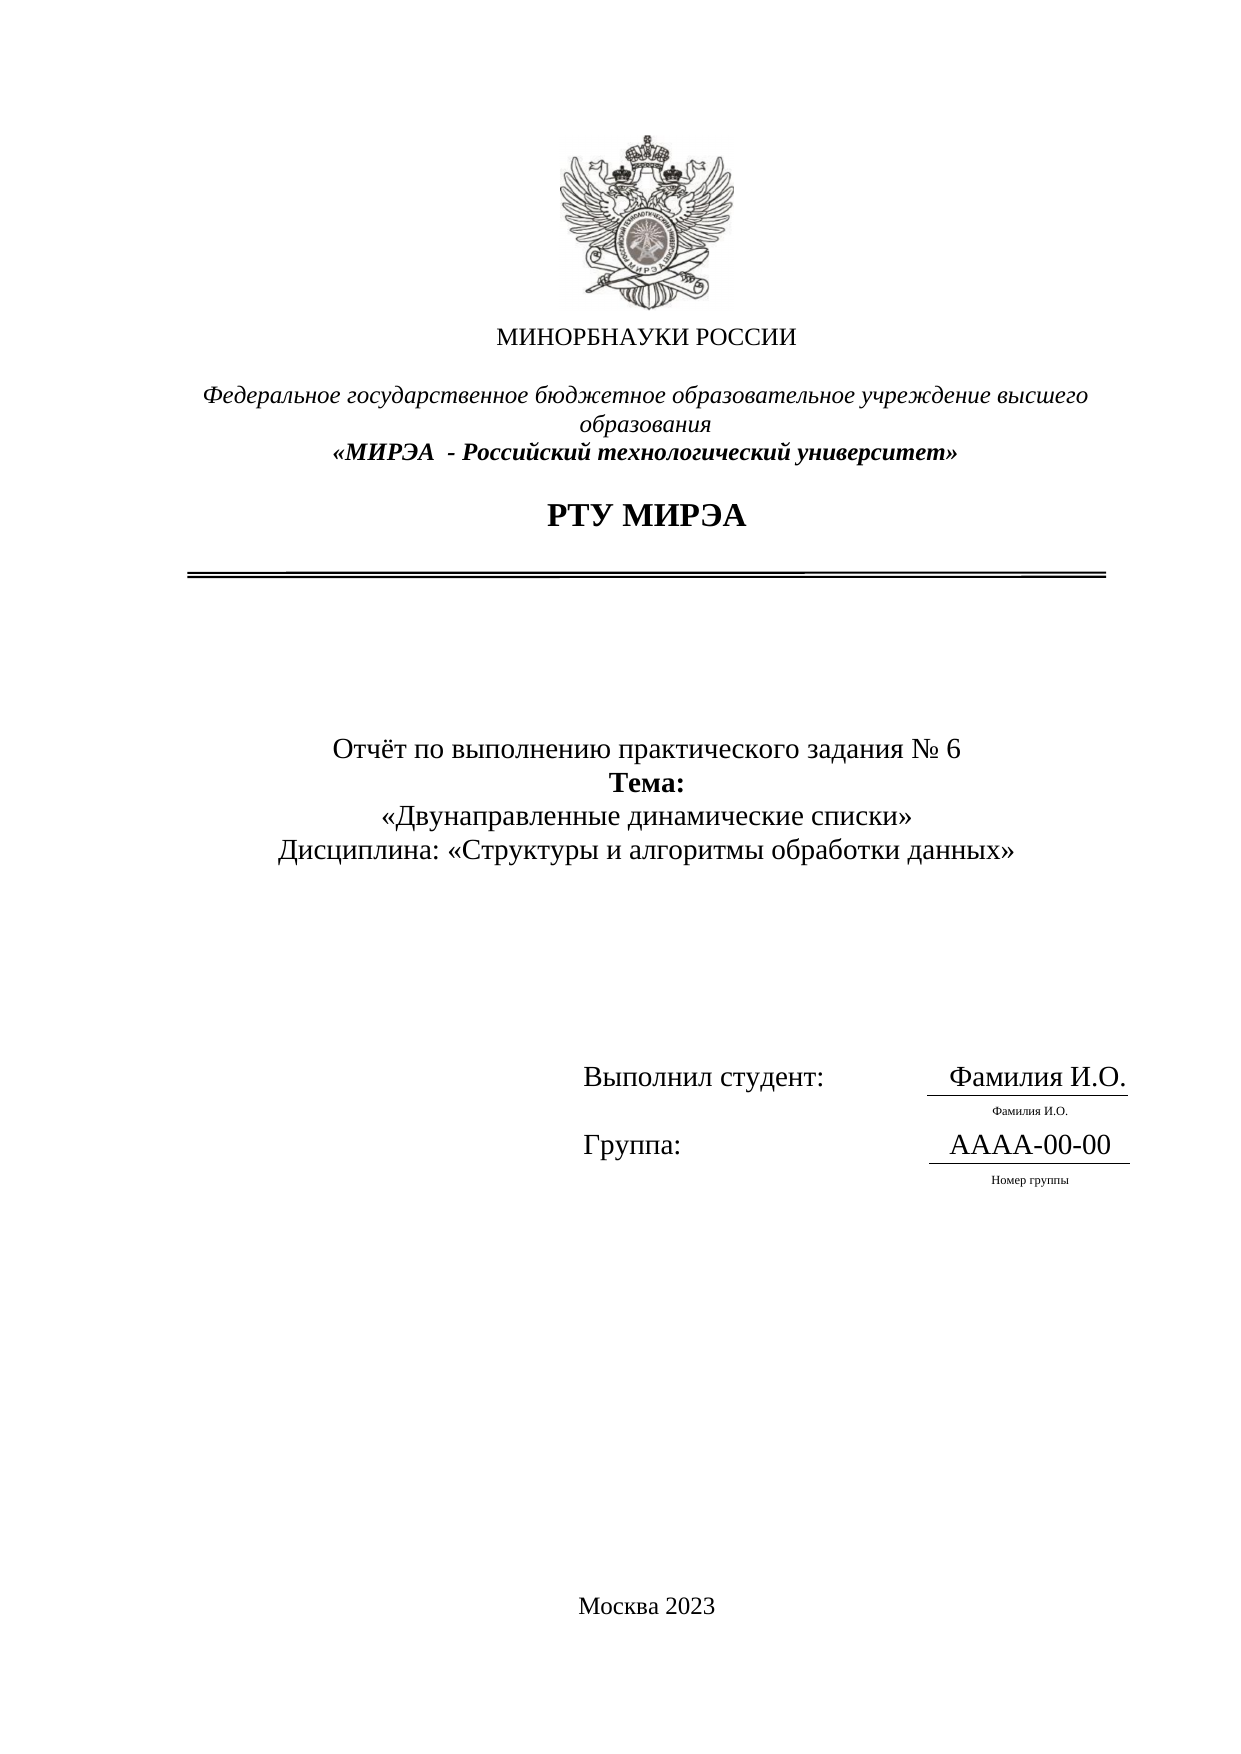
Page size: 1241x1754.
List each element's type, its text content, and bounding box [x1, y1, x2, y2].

text «МИРЭА - Российский технологический университет» [148, 437, 1146, 466]
text Федеральное государственное бюджетное образовательное учреждение высшего образования [148, 380, 1146, 437]
table_cell [148, 1167, 577, 1212]
table_cell [578, 1167, 914, 1212]
table_cell Группа: [578, 1122, 914, 1167]
text МИНОРБНАУКИ РОССИИ [148, 322, 1146, 351]
text Отчёт по выполнению практического задания № 6 [148, 731, 1146, 765]
table_cell Номер группы [914, 1167, 1146, 1212]
table_cell АААА-00-00 [914, 1122, 1146, 1167]
text «Двунаправленные динамические списки» [148, 798, 1146, 832]
table_header Фамилия И.О. [914, 1053, 1146, 1098]
picture [559, 135, 734, 311]
text Тема: [148, 765, 1146, 798]
table_cell [148, 1098, 577, 1122]
text Москва 2023 [148, 1591, 1146, 1619]
table_header Выполнил студент: [578, 1053, 914, 1098]
table_cell [148, 1122, 577, 1167]
text РТУ МИРЭА [148, 495, 1146, 533]
table_header [148, 1053, 577, 1098]
text Дисциплина: «Структуры и алгоритмы обработки данных» [148, 832, 1146, 866]
table_cell [578, 1098, 914, 1122]
table_cell Фамилия И.О. [914, 1098, 1146, 1122]
